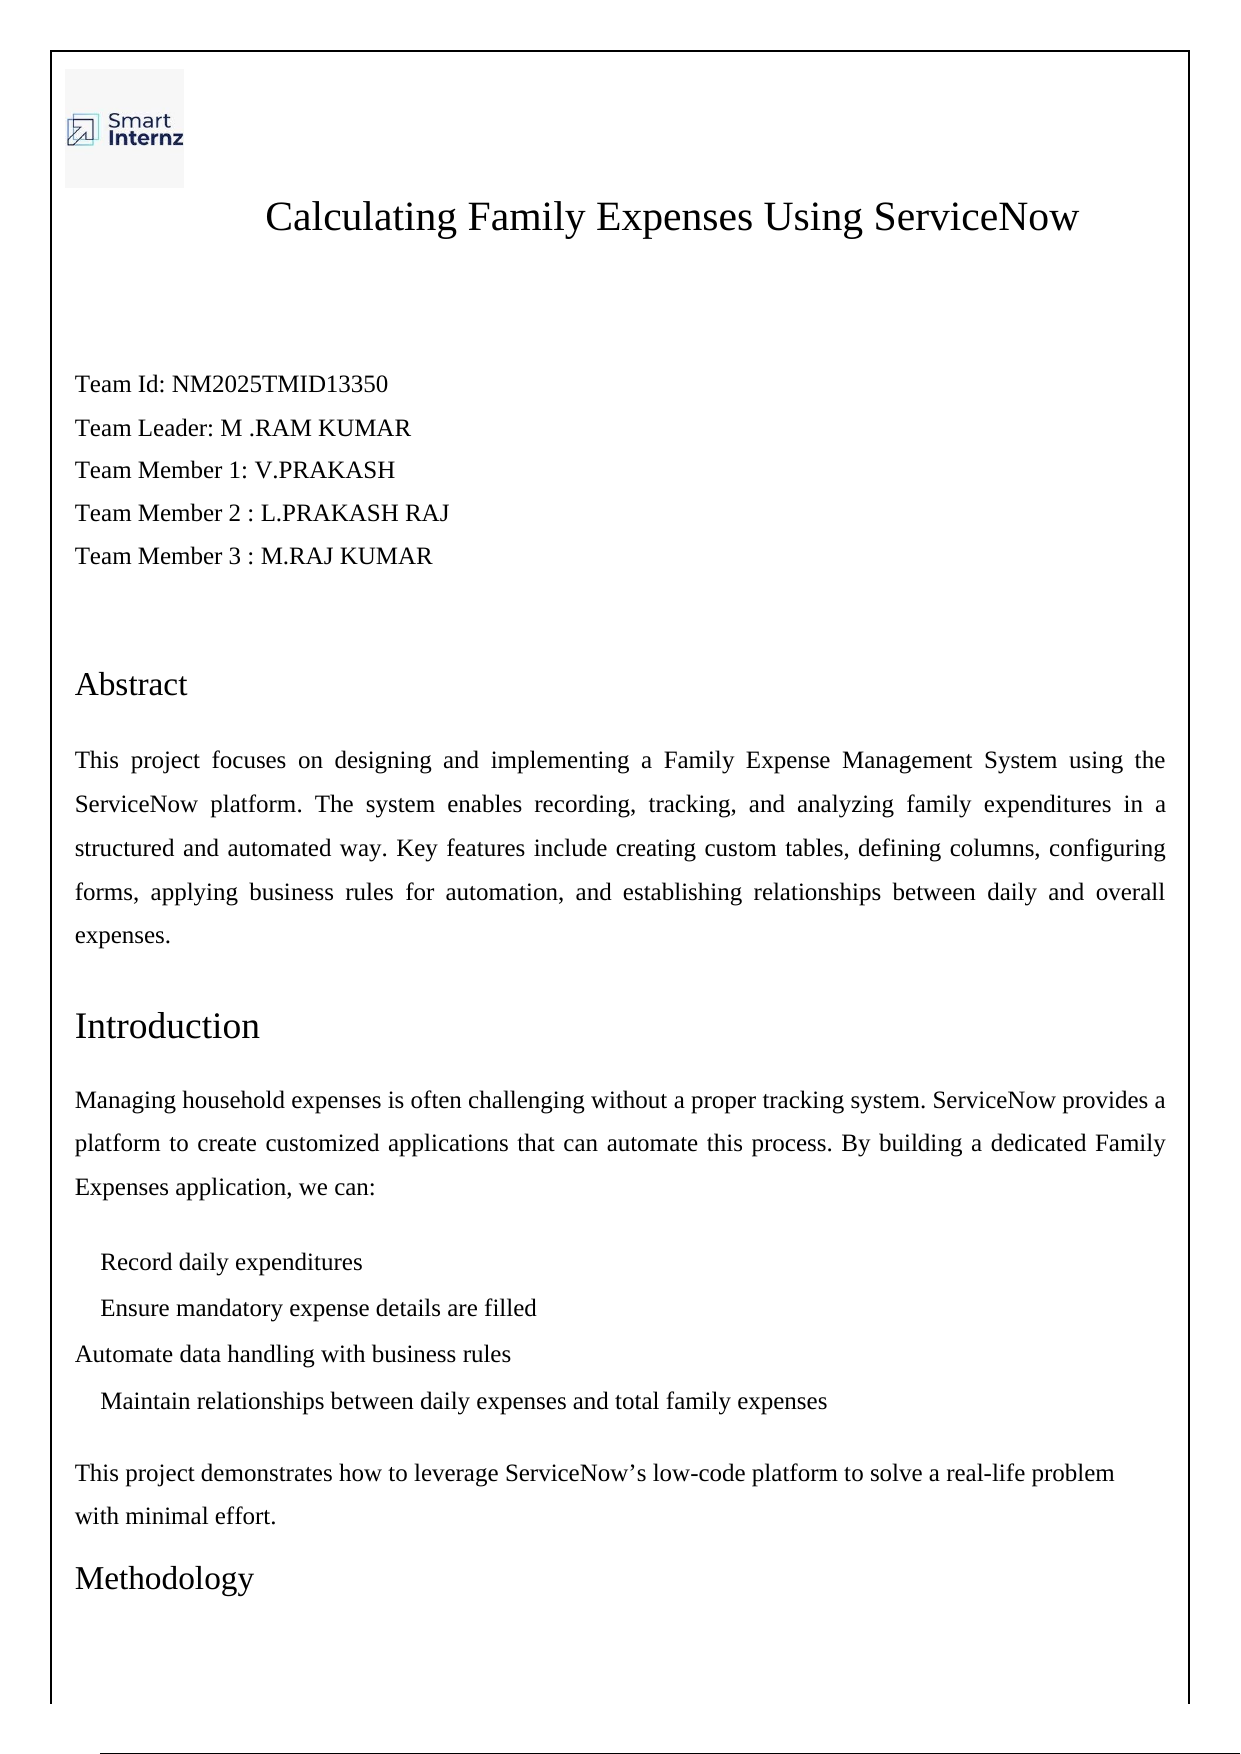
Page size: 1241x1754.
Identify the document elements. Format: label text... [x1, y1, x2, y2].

subtitle Introduction [74, 1004, 1165, 1047]
text This project focuses on designing and implementing a Family Expense Management System using the ServiceNow platform. The system enables recording, tracking, and analyzing family expenditures in a structured and automated way. Key features include creating custom tables, defining columns, configuring forms, applying business rules for automation, and establishing relationships between daily and overall expenses. [74, 746, 1167, 949]
subtitle Abstract [74, 664, 1136, 702]
text This project demonstrates how to leverage ServiceNow’s low-code platform to solve a real-life problem with minimal effort. [74, 1458, 1165, 1529]
text  Record daily expenditures [74, 1247, 1125, 1275]
text Managing household expenses is often challenging without a proper tracking system. ServiceNow provides a platform to create customized applications that can automate this process. By building a dedicated Family Expenses application, we can: [74, 1085, 1167, 1201]
text  Ensure mandatory expense details are filled  Automate data handling with business rules [74, 1293, 574, 1368]
text Team Member 3 : M.RAJ KUMAR [74, 541, 1125, 569]
text Team Member 2 : L.PRAKASH RAJ [74, 498, 1125, 527]
text Calculating Family Expenses Using ServiceNow [265, 123, 1165, 239]
text Methodology [74, 1558, 1136, 1596]
text Team Member 1: V.PRAKASH [74, 455, 1125, 484]
text Team Id: NM2025TMID13350 [74, 369, 1125, 398]
text  Maintain relationships between daily expenses and total family expenses [74, 1386, 1125, 1414]
text Team Leader: M .RAM KUMAR [74, 413, 1125, 441]
